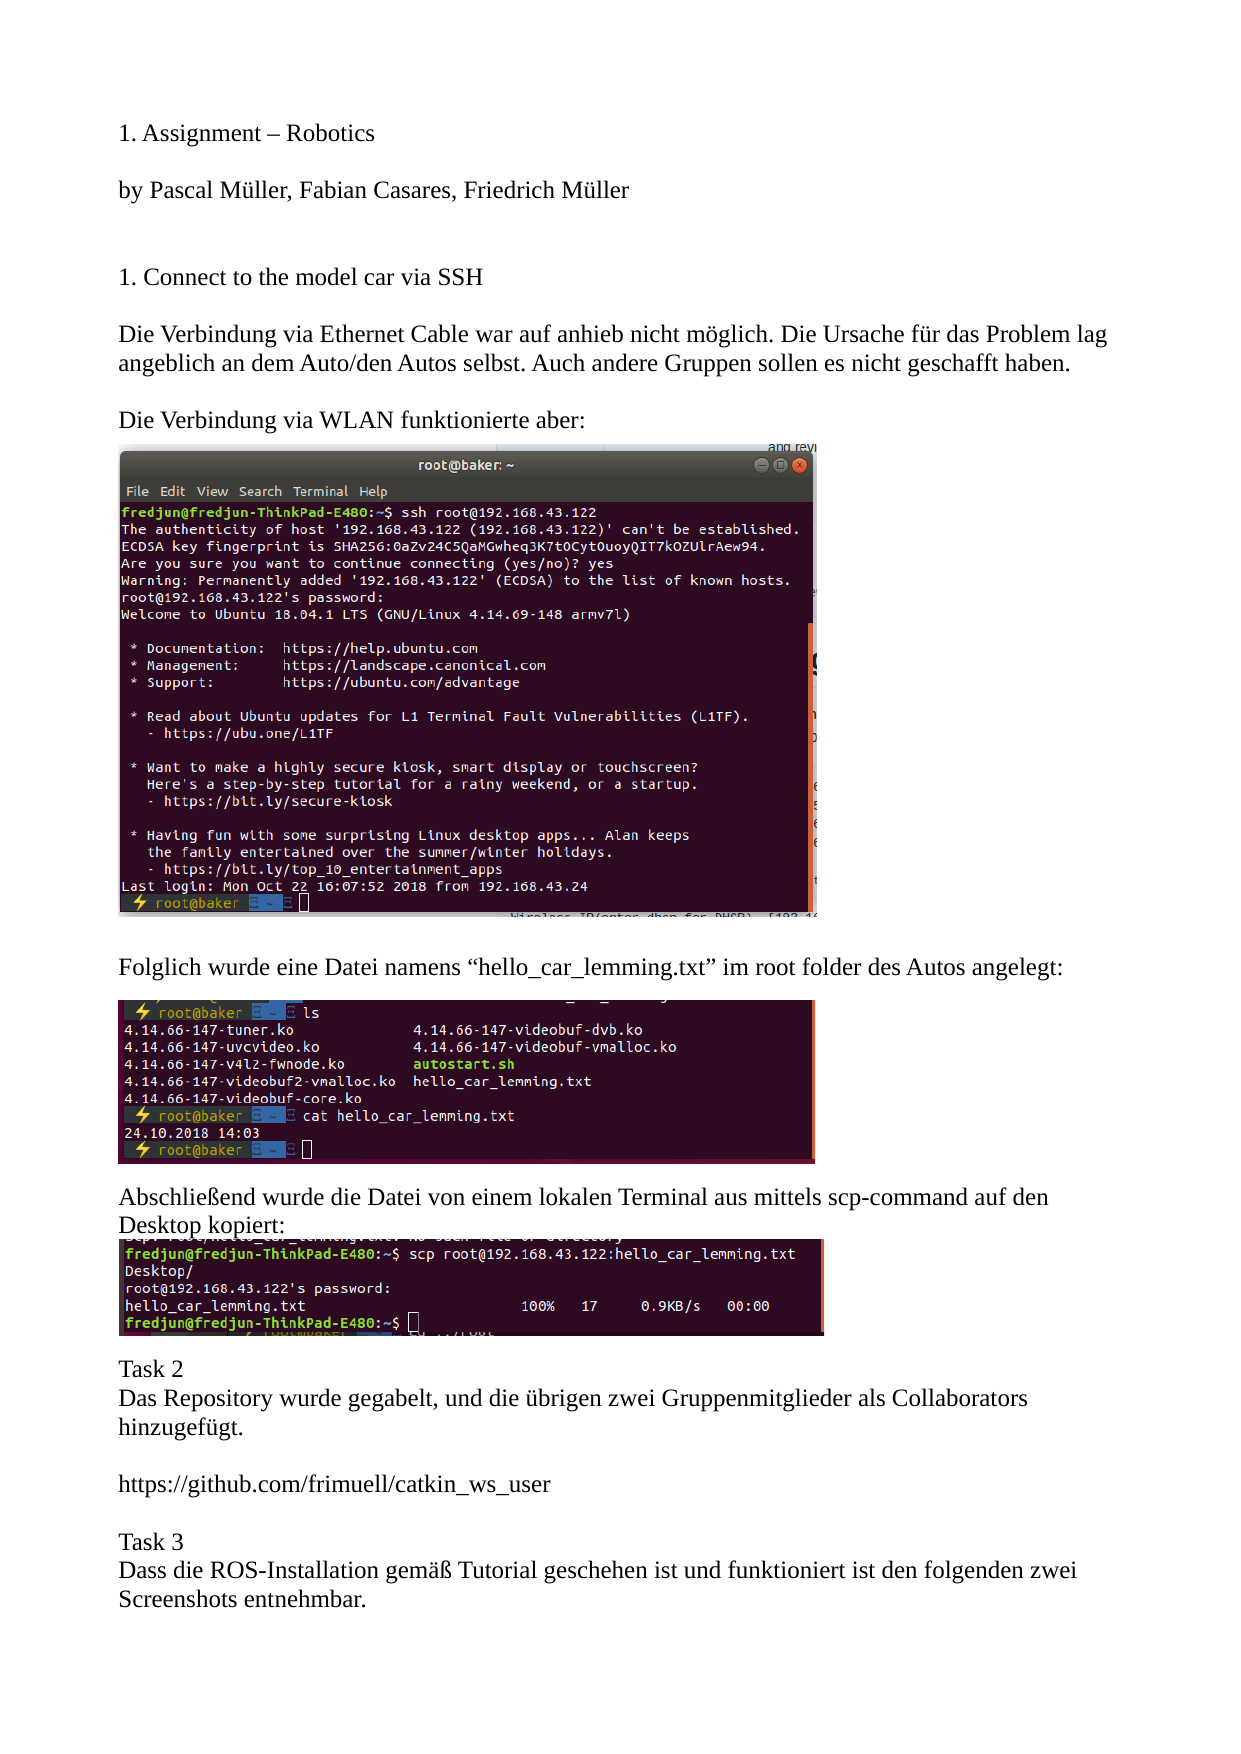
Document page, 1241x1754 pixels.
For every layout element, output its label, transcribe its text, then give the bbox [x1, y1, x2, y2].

text https://github.com/frimuell/catkin_ws_user [118, 1469, 1122, 1498]
text Die Verbindung via WLAN funktionierte aber: [118, 406, 1122, 434]
text Task 2 [118, 1354, 1122, 1383]
picture [118, 1000, 816, 1164]
picture [118, 444, 817, 917]
text Die Verbindung via Ethernet Cable war auf anhieb nicht möglich. Die Ursache für das Problem lag angeblich an dem Auto/den Autos selbst. Auch andere Gruppen sollen es nicht geschafft haben. [118, 319, 1122, 377]
text Das Repository wurde gegabelt, und die übrigen zwei Gruppenmitglieder als Collaborators hinzugefügt. [118, 1383, 1122, 1441]
text by Pascal Müller, Fabian Casares, Friedrich Müller [118, 176, 1122, 204]
text Abschließend wurde die Datei von einem lokalen Terminal aus mittels scp-command auf den Desktop kopiert: [118, 1182, 1122, 1239]
text 1. Assignment – Robotics [118, 118, 1122, 147]
text 1. Connect to the model car via SSH [118, 262, 1122, 291]
text Dass die ROS-Installation gemäß Tutorial geschehen ist und funktioniert ist den folgenden zwei Screenshots entnehmbar. [118, 1556, 1122, 1613]
text Folglich wurde eine Datei namens “hello_car_lemming.txt” im root folder des Autos angelegt: [118, 952, 1122, 981]
text Task 3 [118, 1527, 1122, 1556]
picture [119, 1239, 825, 1336]
